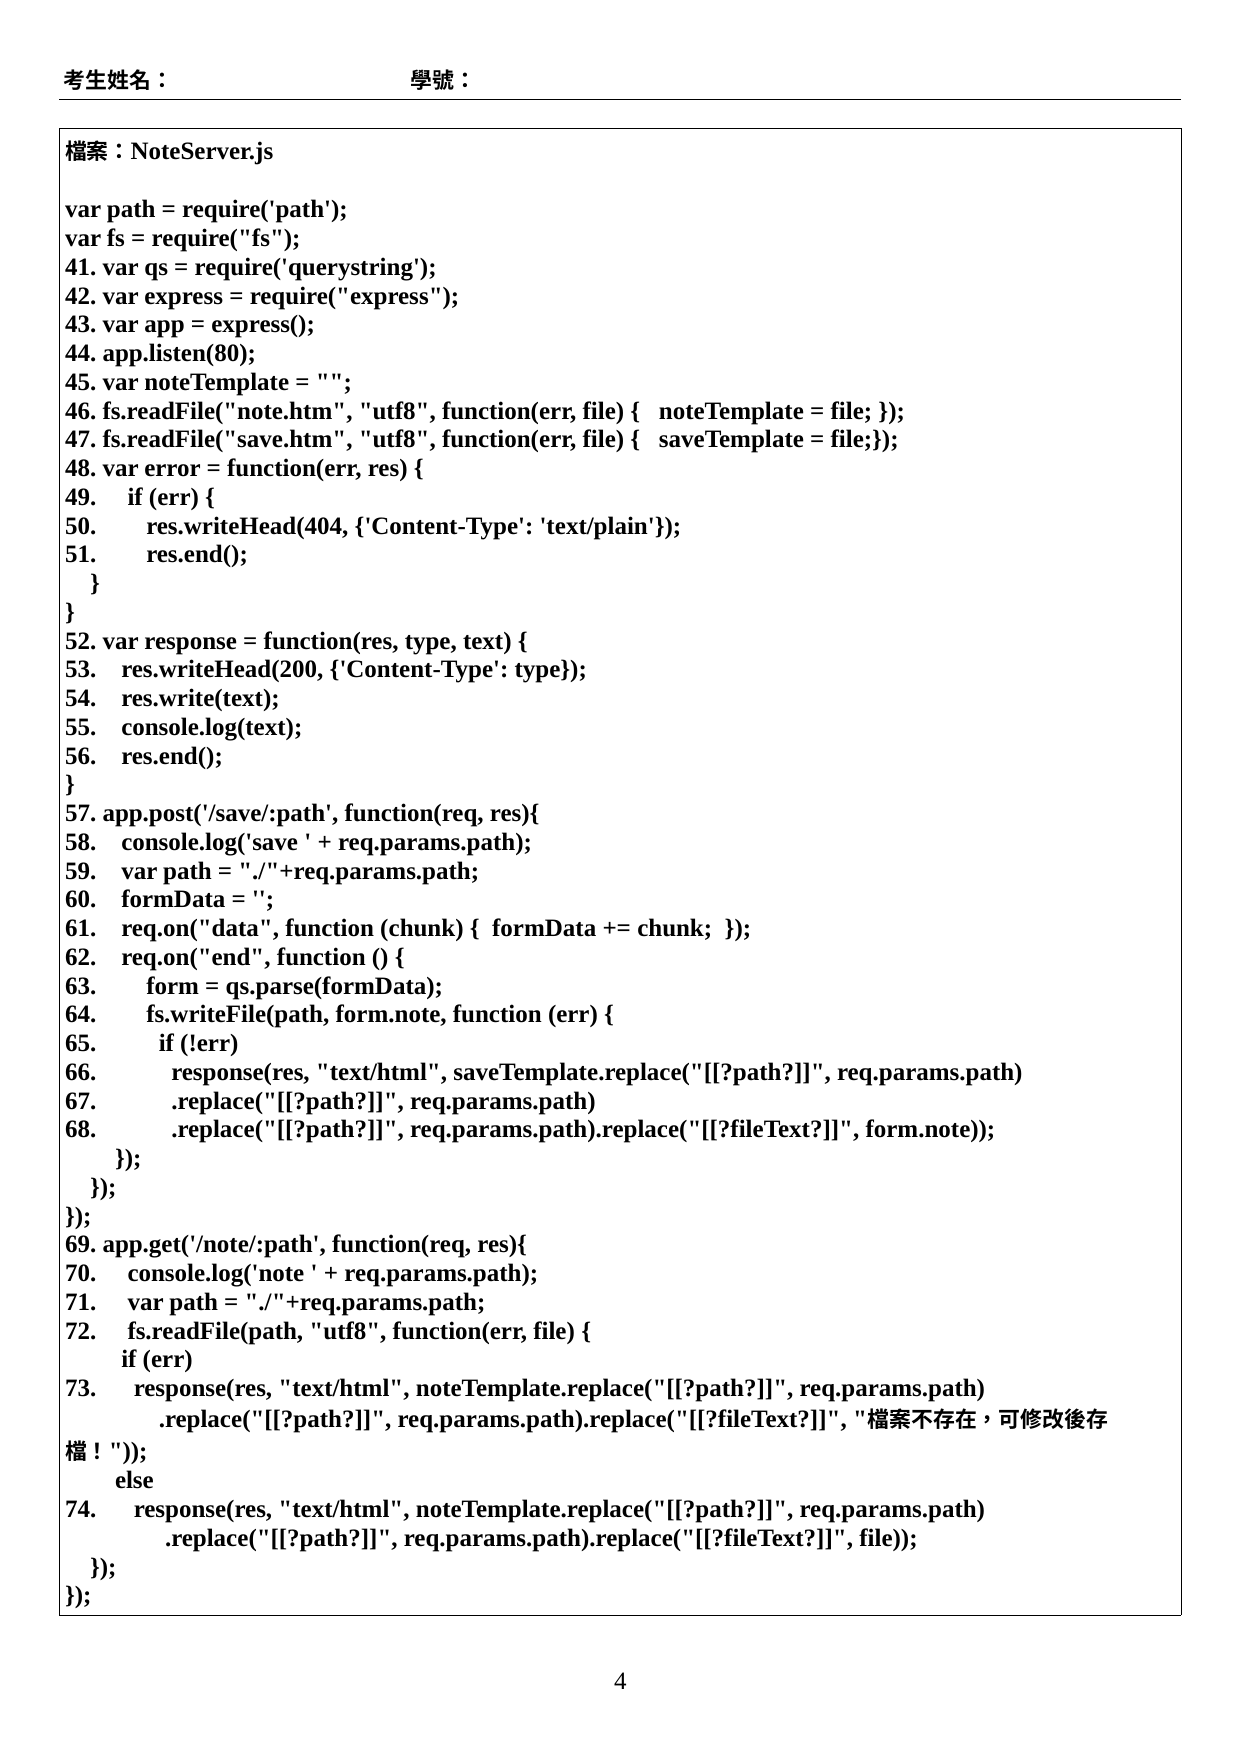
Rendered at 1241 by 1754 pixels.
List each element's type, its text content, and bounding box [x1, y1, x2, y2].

table_header 檔案：NoteServer.js var path = require('path'); var fs = require("fs"); 41. var qs = require('querystring'); 42. var express = require("express"); 43. var app = express(); 44. app.listen(80); 45. var noteTemplate = ""; 46. fs.readFile("note.htm", "utf8", function(err, file) { noteTemplate = file; }); 47. fs.readFile("save.htm", "utf8", function(err, file) { saveTemplate = file;}); 48. var error = function(err, res) { 49. if (err) { 50. res.writeHead(404, {'Content-Type': 'text/plain'}); 51. res.end(); } } 52. var response = function(res, type, text) { 53. res.writeHead(200, {'Content-Type': type}); 54. res.write(text); 55. console.log(text); 56. res.end(); } 57. app.post('/save/:path', function(req, res){ 58. console.log('save ' + req.params.path); 59. var path = "./"+req.params.path; 60. formData = ''; 61. req.on("data", function (chunk) { formData += chunk; }); 62. req.on("end", function () { 63. form = qs.parse(formData); 64. fs.writeFile(path, form.note, function (err) { 65. if (!err) 66. response(res, "text/html", saveTemplate.replace("[[?path?]]", req.params.path) 67. .replace("[[?path?]]", req.params.path) 68. .replace("[[?path?]]", req.params.path).replace("[[?fileText?]]", form.note)); }); }); }); 69. app.get('/note/:path', function(req, res){ 70. console.log('note ' + req.params.path); 71. var path = "./"+req.params.path; 72. fs.readFile(path, "utf8", function(err, file) { if (err) 73. response(res, "text/html", noteTemplate.replace("[[?path?]]", req.params.path) .replace("[[?path?]]", req.params.path).replace("[[?fileText?]]", "檔案不存在，可修改後存檔！")); else 74. response(res, "text/html", noteTemplate.replace("[[?path?]]", req.params.path) .replace("[[?path?]]", req.params.path).replace("[[?fileText?]]", file)); }); }); [60, 129, 1181, 1615]
text 考生姓名： 學號： [59, 59, 1181, 99]
